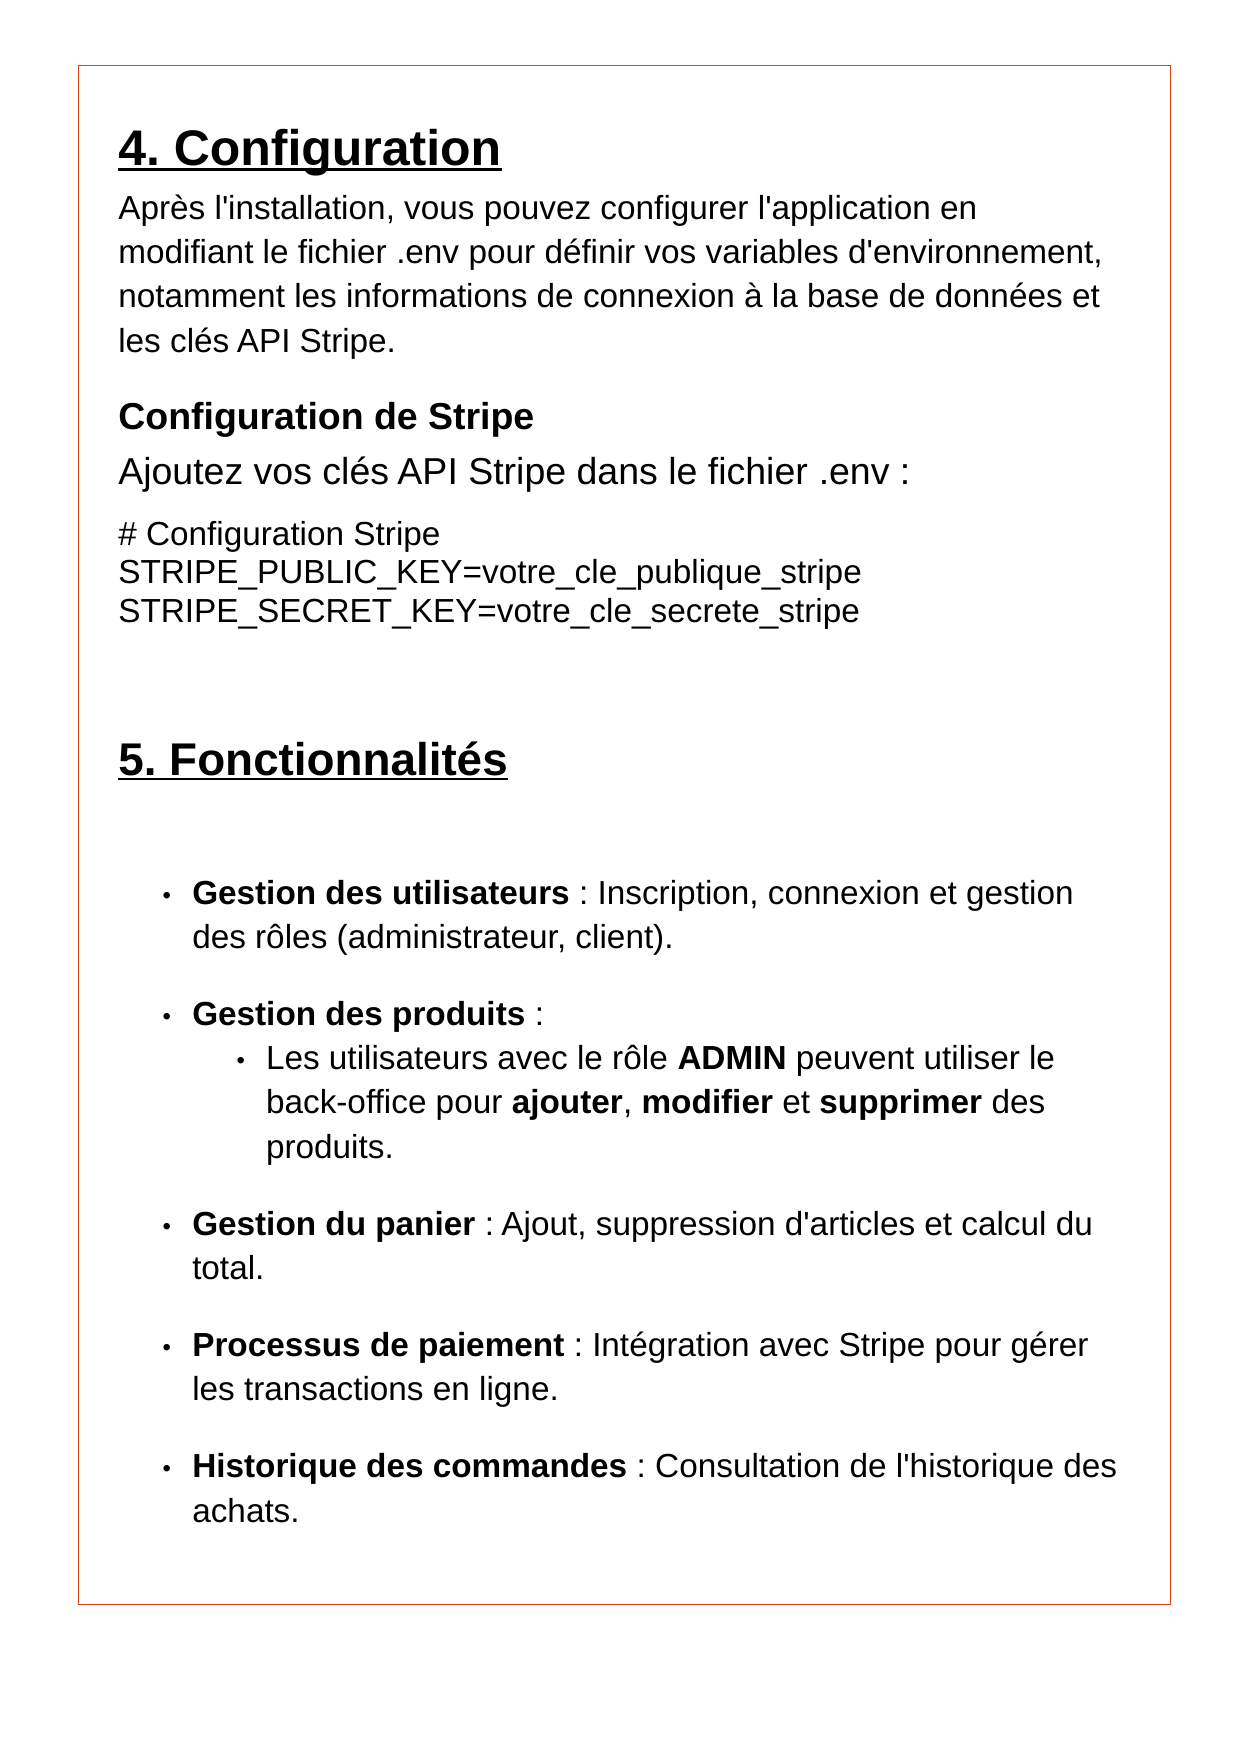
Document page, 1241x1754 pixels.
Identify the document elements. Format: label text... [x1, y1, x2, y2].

list Processus de paiement : Intégration avec Stripe pour gérer les transactions en ligne. [162, 1325, 1122, 1408]
list Gestion du panier : Ajout, suppression d'articles et calcul du total. [162, 1204, 1122, 1286]
list Gestion des produits : [162, 994, 1122, 1033]
list Historique des commandes : Consultation de l'historique des achats. [162, 1447, 1122, 1529]
text Après l'installation, vous pouvez configurer l'application en modifiant le fichier .env pour définir vos variables d'environnement, notamment les informations de connexion à la base de données et les clés API Stripe. [118, 188, 1122, 359]
text # Configuration Stripe [118, 514, 1122, 552]
list Les utilisateurs avec le rôle ADMIN peuvent utiliser le back-office pour ajouter, modifier et supprimer des produits. [236, 1038, 1122, 1165]
text STRIPE_PUBLIC_KEY=votre_cle_publique_stripe [118, 552, 1122, 591]
subtitle 5. Fonctionnalités [118, 732, 1122, 785]
list Gestion des utilisateurs : Inscription, connexion et gestion des rôles (administrateur, client). [162, 873, 1122, 955]
text STRIPE_SECRET_KEY=votre_cle_secrete_stripe [118, 591, 1122, 629]
subtitle Configuration de Stripe [118, 394, 1122, 437]
text Ajoutez vos clés API Stripe dans le fichier .env : [118, 449, 1122, 493]
subtitle 4. Configuration [118, 118, 1122, 176]
